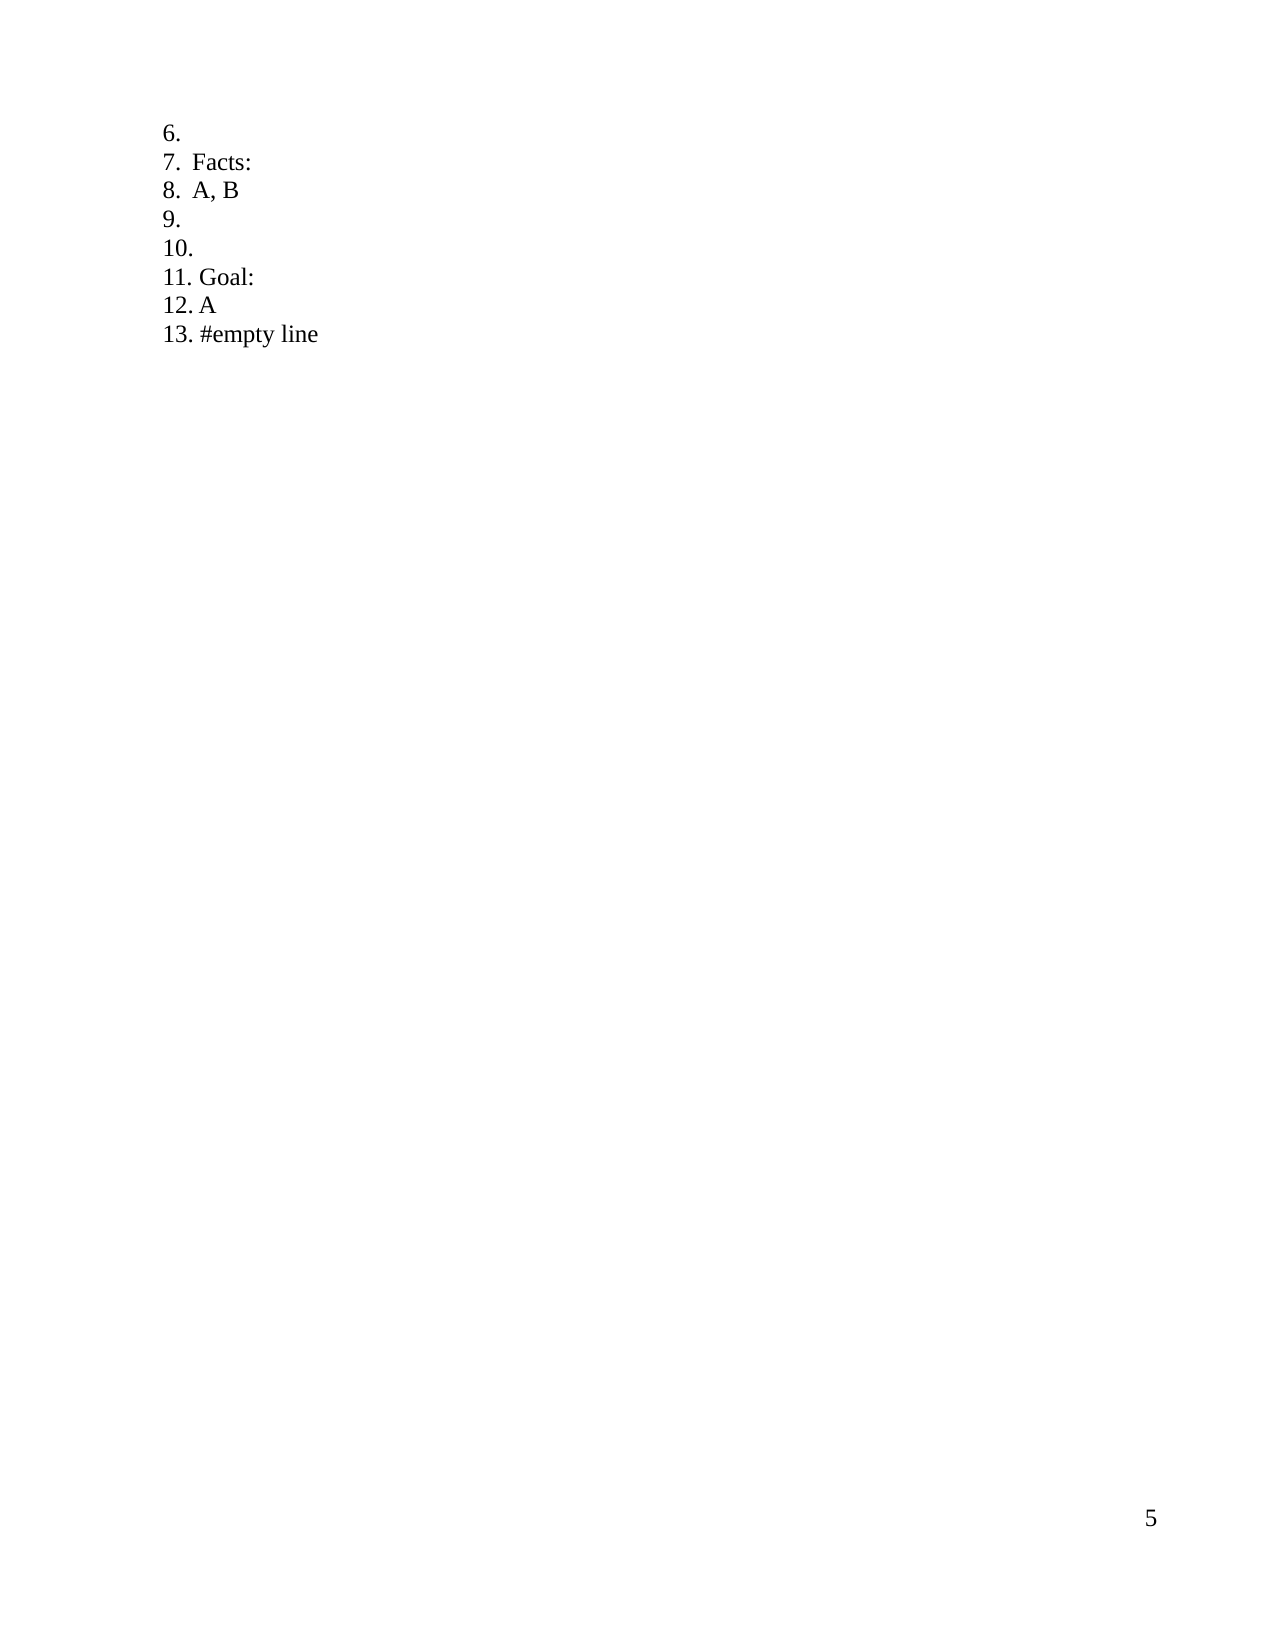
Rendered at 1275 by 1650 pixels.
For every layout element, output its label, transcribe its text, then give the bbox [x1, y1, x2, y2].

list Facts: [162, 147, 1157, 176]
list A [162, 291, 1157, 319]
list Goal: [162, 262, 1157, 291]
list A, B [162, 176, 1157, 204]
list #empty line [162, 319, 1157, 348]
